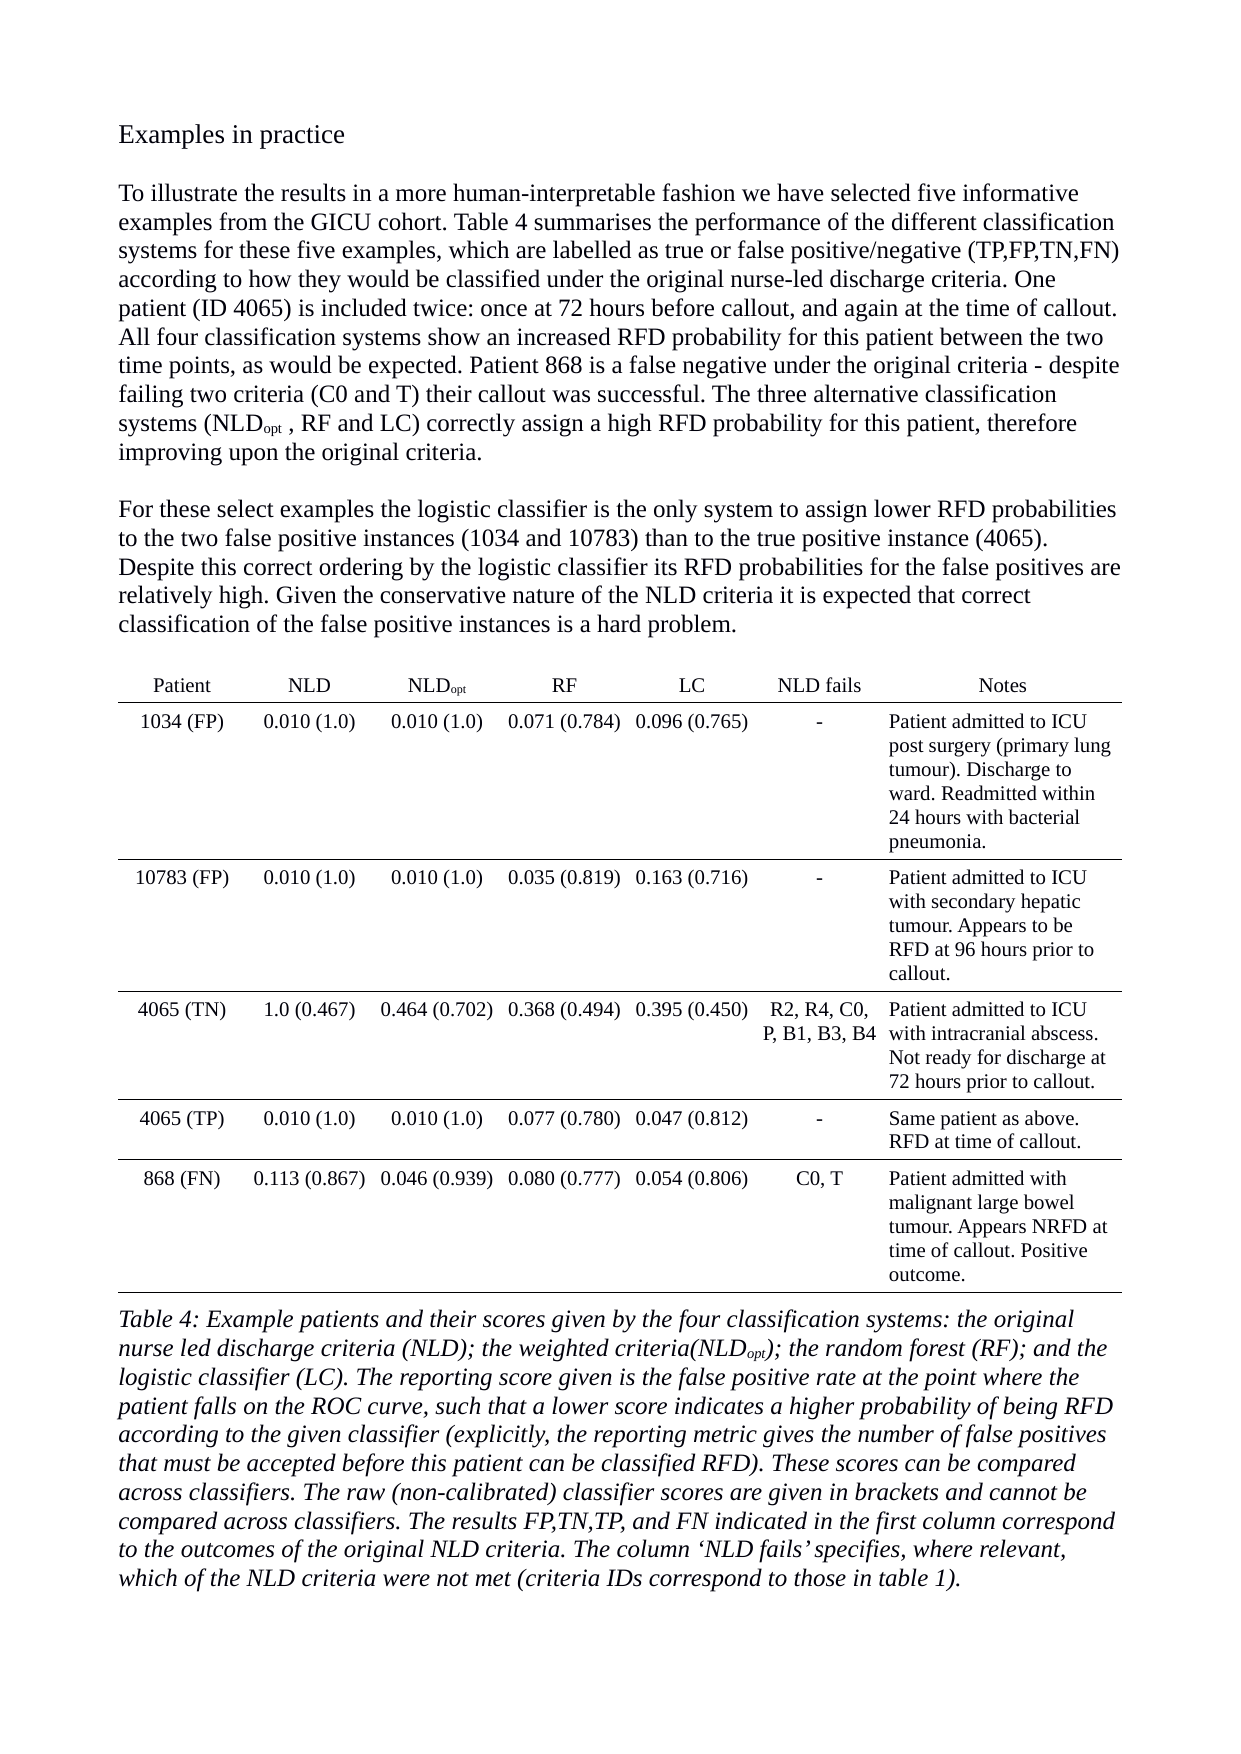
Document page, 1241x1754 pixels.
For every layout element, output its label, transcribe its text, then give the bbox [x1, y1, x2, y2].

table_cell Patient admitted to ICU post surgery (primary lung tumour). Discharge to ward. Readmitted within 24 hours with bacterial pneumonia. [883, 703, 1122, 859]
table_header NLD [246, 667, 373, 702]
table_cell 0.464 (0.702) [373, 992, 501, 1099]
text Examples in practice [118, 118, 1122, 149]
table_cell Patient admitted to ICU with secondary hepatic tumour. Appears to be RFD at 96 hours prior to callout. [883, 860, 1122, 991]
text Table 4: Example patients and their scores given by the four classification systems: the original nurse led discharge criteria (NLD); the weighted criteria(NLDopt); the random forest (RF); and the logistic classifier (LC). The reporting score given is the false positive rate at the point where the patient falls on the ROC curve, such that a lower score indicates a higher probability of being RFD according to the given classifier (explicitly, the reporting metric gives the number of false positives that must be accepted before this patient can be classified RFD). These scores can be compared across classifiers. The raw (non-calibrated) classifier scores are given in brackets and cannot be compared across classifiers. The results FP,TN,TP, and FN indicated in the first column correspond to the outcomes of the original NLD criteria. The column ‘NLD fails’ specifies, where relevant, which of the NLD criteria were not met (criteria IDs correspond to those in table 1). [118, 1304, 1122, 1592]
table_cell 1.0 (0.467) [246, 992, 373, 1099]
table_cell - [756, 1100, 883, 1159]
table_header LC [628, 667, 756, 702]
table_cell - [756, 860, 883, 991]
table_cell 0.368 (0.494) [501, 992, 628, 1099]
table_header Notes [883, 667, 1122, 702]
text For these select examples the logistic classifier is the only system to assign lower RFD probabilities to the two false positive instances (1034 and 10783) than to the true positive instance (4065). Despite this correct ordering by the logistic classifier its RFD probabilities for the false positives are relatively high. Given the conservative nature of the NLD criteria it is expected that correct classification of the false positive instances is a hard problem. [118, 494, 1122, 638]
table_cell 0.054 (0.806) [628, 1160, 756, 1292]
table_cell 10783 (FP) [118, 860, 246, 991]
table_cell - [756, 703, 883, 859]
table_cell 0.071 (0.784) [501, 703, 628, 859]
table_cell Patient admitted with malignant large bowel tumour. Appears NRFD at time of callout. Positive outcome. [883, 1160, 1122, 1292]
table_cell 0.096 (0.765) [628, 703, 756, 859]
table_cell 0.080 (0.777) [501, 1160, 628, 1292]
table_cell 4065 (TN) [118, 992, 246, 1099]
table_cell Patient admitted to ICU with intracranial abscess. Not ready for discharge at 72 hours prior to callout. [883, 992, 1122, 1099]
table_cell R2, R4, C0, P, B1, B3, B4 [756, 992, 883, 1099]
table_cell 0.077 (0.780) [501, 1100, 628, 1159]
table_cell 4065 (TP) [118, 1100, 246, 1159]
table_header Patient [118, 667, 246, 702]
table_cell 0.395 (0.450) [628, 992, 756, 1099]
table_cell 868 (FN) [118, 1160, 246, 1292]
table_cell 0.010 (1.0) [373, 703, 501, 859]
table_cell Same patient as above. RFD at time of callout. [883, 1100, 1122, 1159]
table_cell 0.163 (0.716) [628, 860, 756, 991]
table_cell 1034 (FP) [118, 703, 246, 859]
table_cell 0.035 (0.819) [501, 860, 628, 991]
table_cell 0.010 (1.0) [246, 1100, 373, 1159]
table_cell 0.047 (0.812) [628, 1100, 756, 1159]
table_cell 0.010 (1.0) [246, 860, 373, 991]
table_cell 0.010 (1.0) [373, 1100, 501, 1159]
table_header NLDopt [373, 667, 501, 702]
table_header RF [501, 667, 628, 702]
table_cell 0.010 (1.0) [373, 860, 501, 991]
table_cell 0.010 (1.0) [246, 703, 373, 859]
table_cell C0, T [756, 1160, 883, 1292]
table_cell 0.113 (0.867) [246, 1160, 373, 1292]
table_header NLD fails [756, 667, 883, 702]
table_cell 0.046 (0.939) [373, 1160, 501, 1292]
text To illustrate the results in a more human-interpretable fashion we have selected five informative examples from the GICU cohort. Table 4 summarises the performance of the different classification systems for these five examples, which are labelled as true or false positive/negative (TP,FP,TN,FN) according to how they would be classified under the original nurse-led discharge criteria. One patient (ID 4065) is included twice: once at 72 hours before callout, and again at the time of callout. All four classification systems show an increased RFD probability for this patient between the two time points, as would be expected. Patient 868 is a false negative under the original criteria - despite failing two criteria (C0 and T) their callout was successful. The three alternative classification systems (NLDopt , RF and LC) correctly assign a high RFD probability for this patient, therefore improving upon the original criteria. [118, 178, 1122, 466]
